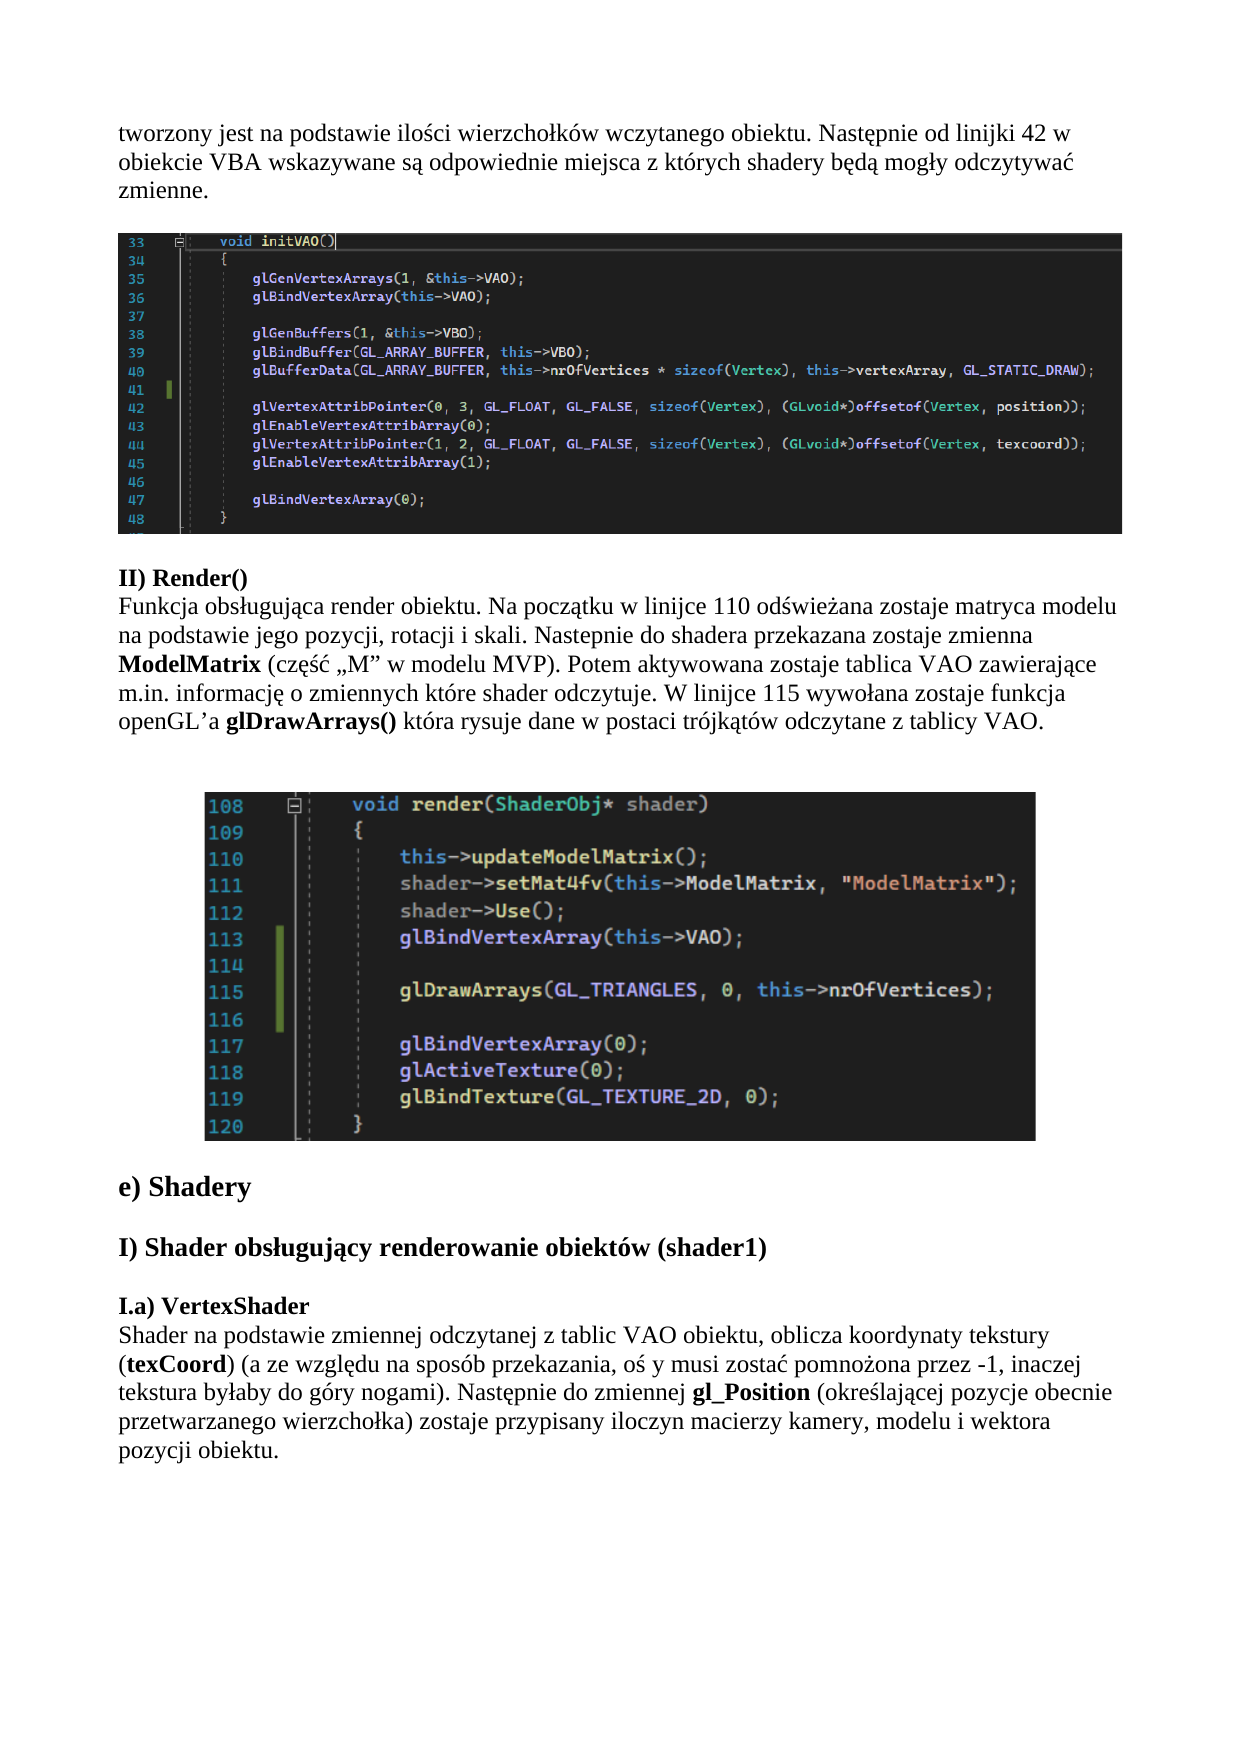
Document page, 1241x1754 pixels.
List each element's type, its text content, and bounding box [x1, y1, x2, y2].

text I.a) VertexShader [118, 1291, 1122, 1320]
text I) Shader obsługujący renderowanie obiektów (shader1) [118, 1231, 1122, 1262]
text II) Render() [118, 534, 1122, 591]
text Shader na podstawie zmiennej odczytanej z tablic VAO obiektu, oblicza koordynaty tekstury (texCoord) (a ze względu na sposób przekazania, oś y musi zostać pomnożona przez -1, inaczej tekstura byłaby do góry nogami). Następnie do zmiennej gl_Position (określającej pozycje obecnie przetwarzanego wierzchołka) zostaje przypisany iloczyn macierzy kamery, modelu i wektora pozycji obiektu. [118, 1320, 1122, 1464]
picture [118, 233, 1123, 534]
text Funkcja obsługująca render obiektu. Na początku w linijce 110 odświeżana zostaje matryca modelu na podstawie jego pozycji, rotacji i skali. Nastepnie do shadera przekazana zostaje zmienna ModelMatrix (część „M” w modelu MVP). Potem aktywowana zostaje tablica VAO zawierające m.in. informację o zmiennych które shader odczytuje. W linijce 115 wywołana zostaje funkcja openGL’a glDrawArrays() która rysuje dane w postaci trójkątów odczytane z tablicy VAO. [118, 591, 1122, 735]
picture [204, 792, 1036, 1141]
text e) Shadery [118, 793, 1122, 1202]
text tworzony jest na podstawie ilości wierzchołków wczytanego obiektu. Następnie od linijki 42 w obiekcie VBA wskazywane są odpowiednie miejsca z których shadery będą mogły odczytywać zmienne. [118, 118, 1122, 204]
